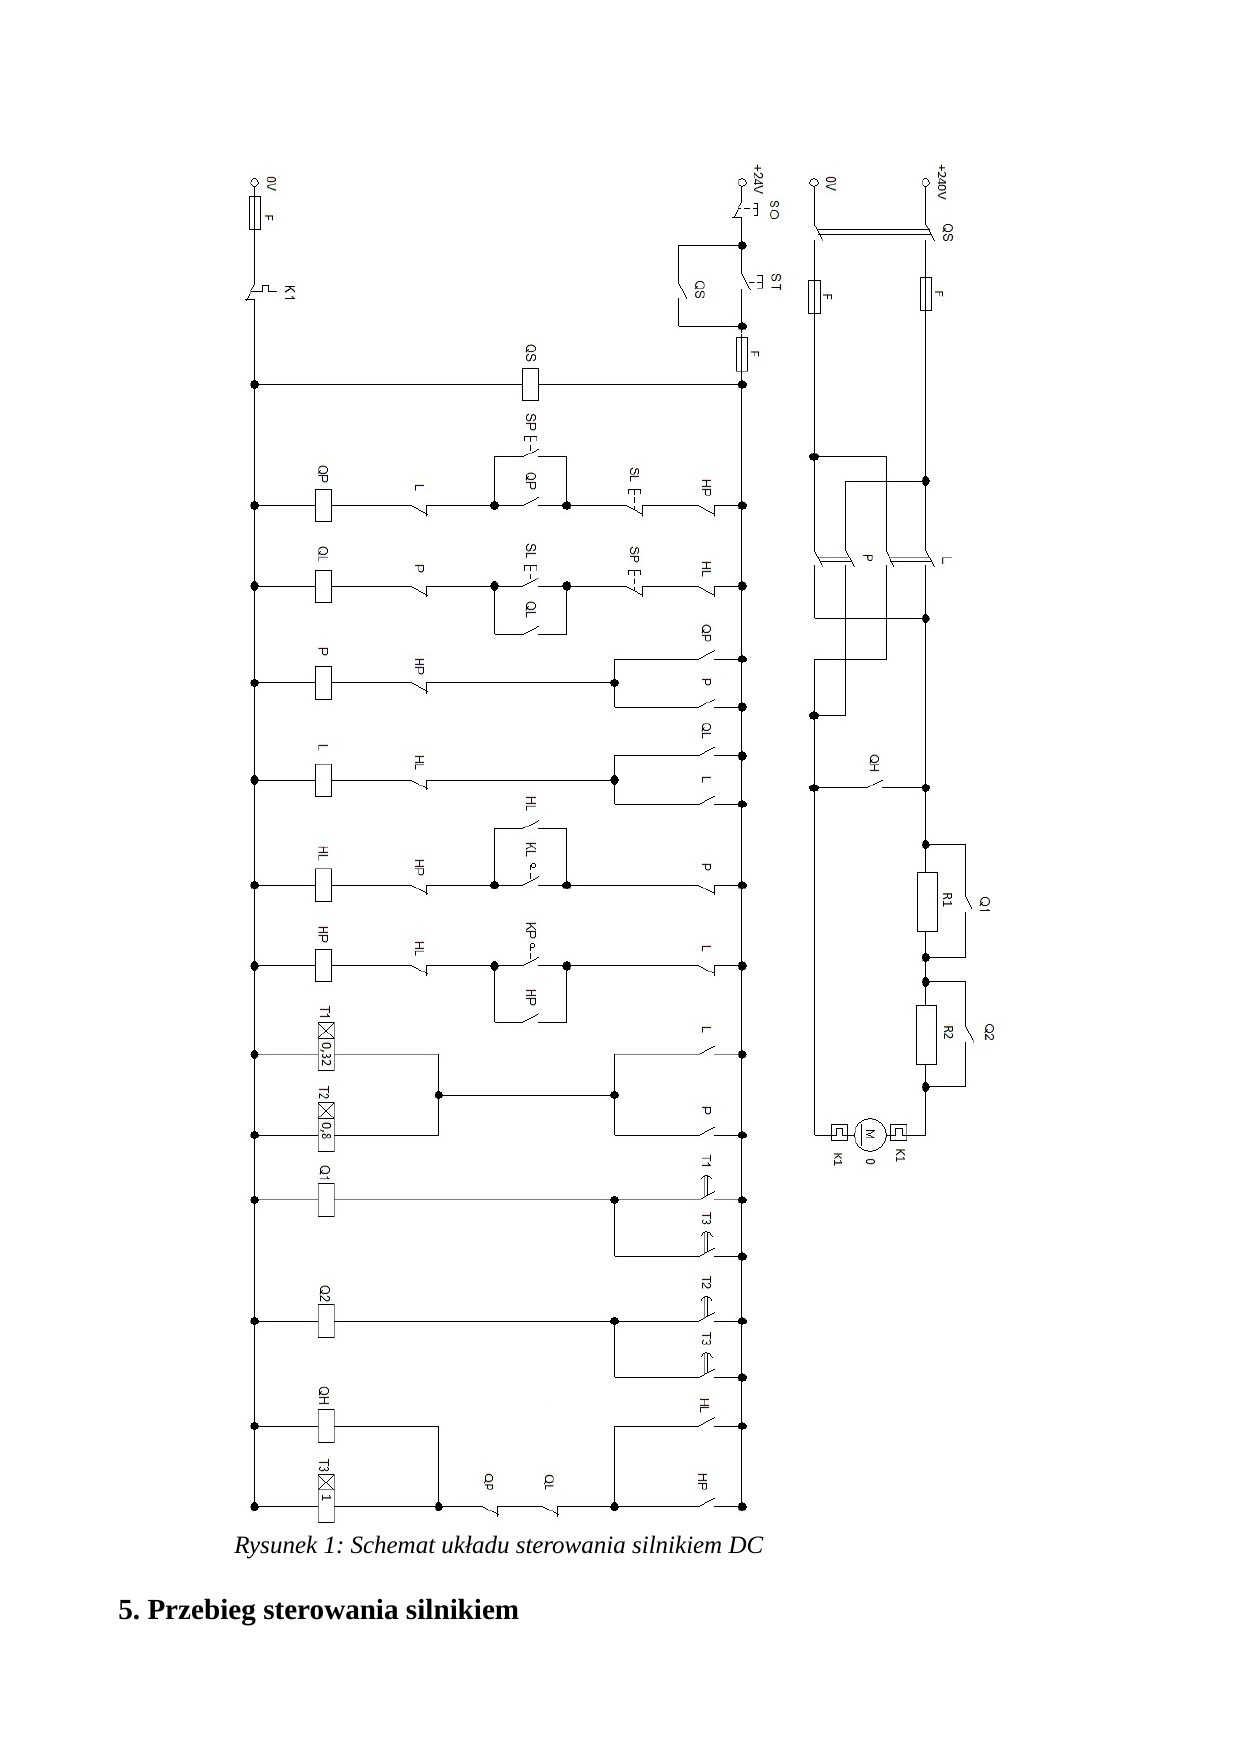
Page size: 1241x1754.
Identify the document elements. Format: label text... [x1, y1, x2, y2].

text 5. Przebieg sterowania silnikiem [118, 1592, 1122, 1626]
text Rysunek 1: Schemat układu sterowania silnikiem DC [234, 1531, 1006, 1559]
picture [234, 164, 1007, 1531]
